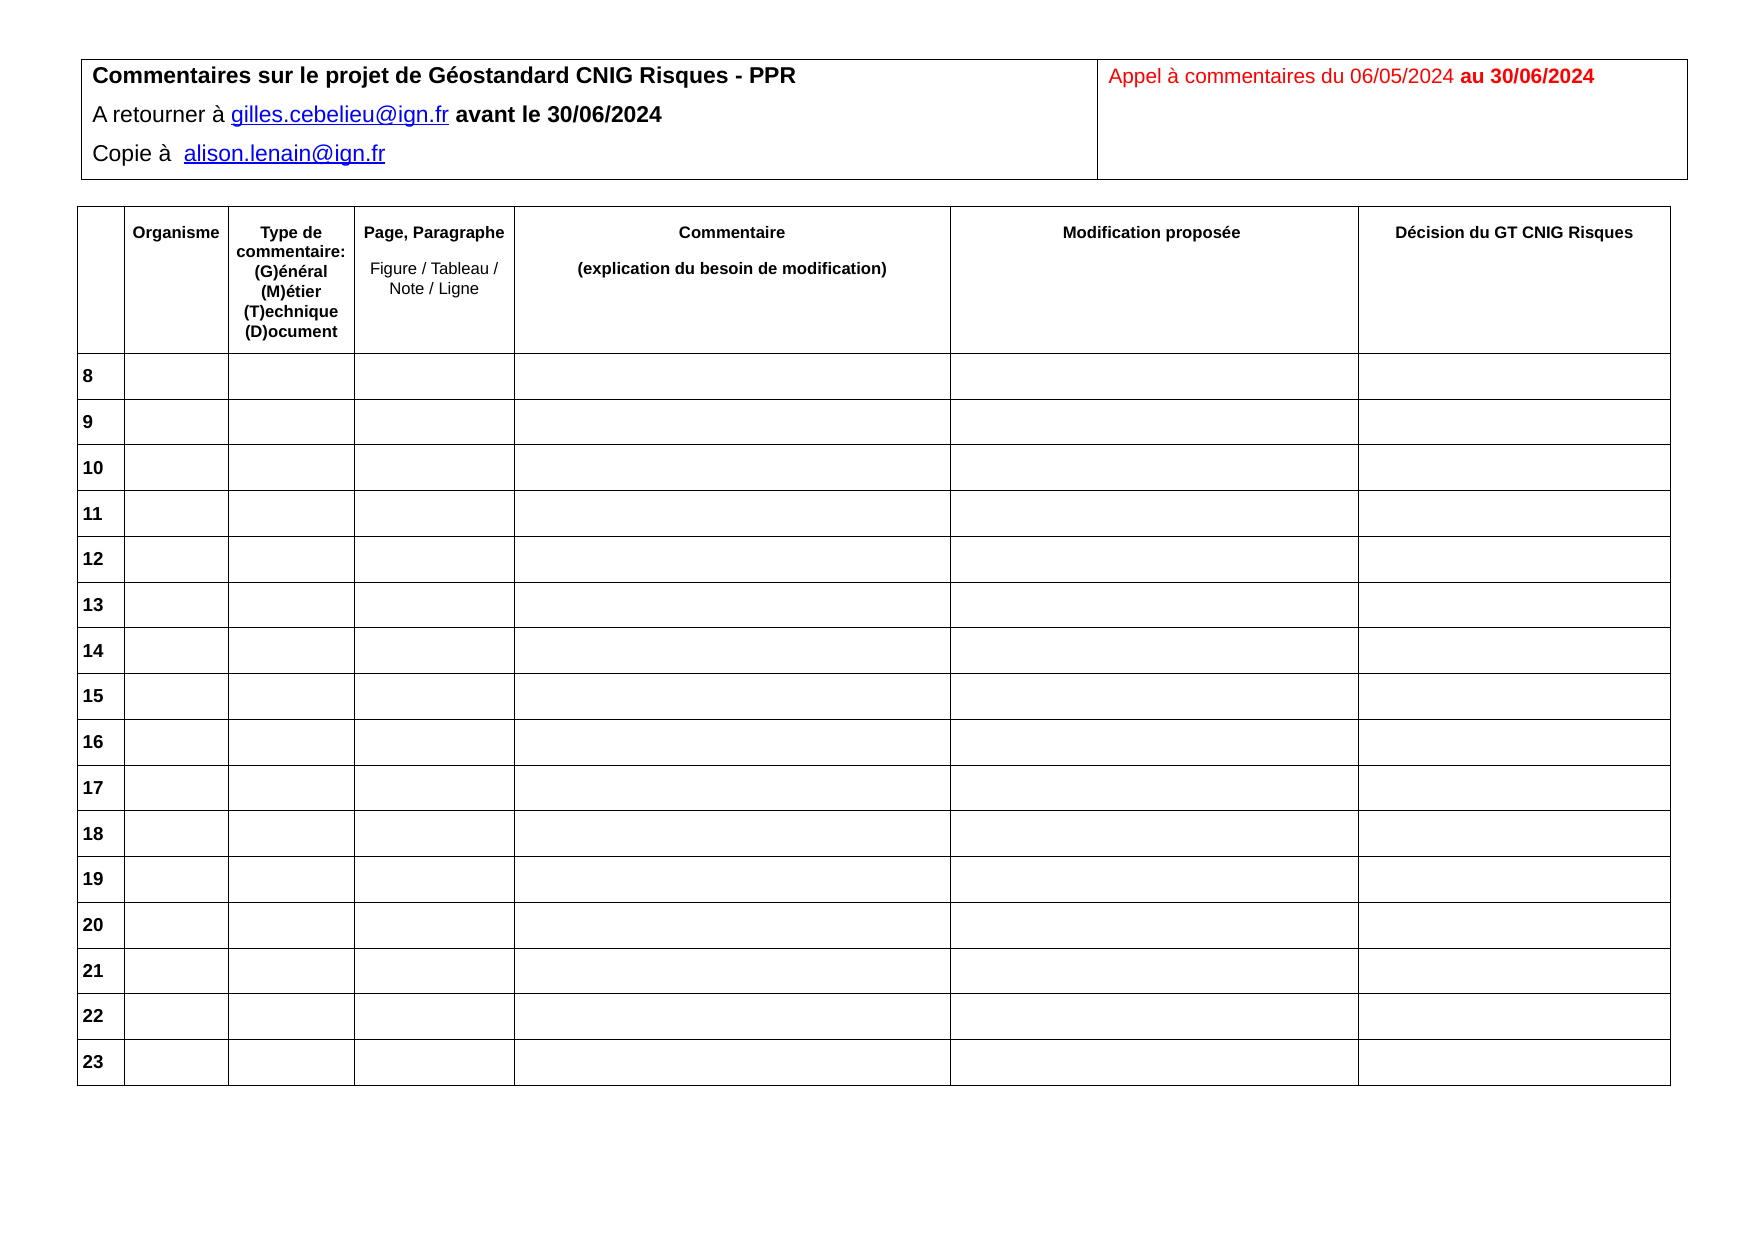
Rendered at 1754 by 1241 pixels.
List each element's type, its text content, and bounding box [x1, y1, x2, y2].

table_cell [515, 628, 950, 673]
table_cell [229, 903, 354, 947]
table_cell 9 [78, 400, 124, 444]
table_header Page, Paragraphe Figure / Tableau / Note / Ligne [355, 207, 514, 353]
table_cell [355, 354, 514, 399]
table_cell [515, 949, 950, 993]
table_header [78, 207, 124, 353]
table_cell 18 [78, 811, 124, 856]
table_header Type de commentaire:(G)énéral (M)étier (T)echnique (D)ocument [229, 207, 354, 353]
table_cell [515, 491, 950, 536]
table_cell [355, 445, 514, 490]
table_cell [125, 1040, 228, 1084]
table_cell [355, 674, 514, 719]
table_cell [125, 628, 228, 673]
table_cell [1359, 766, 1670, 810]
table_cell [355, 400, 514, 444]
table_cell [229, 628, 354, 673]
table_cell [515, 720, 950, 764]
table_cell [515, 766, 950, 810]
table_cell [515, 903, 950, 947]
table_cell [515, 811, 950, 856]
table_cell [125, 766, 228, 810]
table_cell [951, 1040, 1358, 1084]
table_cell [125, 400, 228, 444]
table_cell [515, 354, 950, 399]
table_cell [515, 445, 950, 490]
table_cell [1359, 994, 1670, 1039]
table_cell [229, 674, 354, 719]
table_cell [951, 994, 1358, 1039]
table_cell [951, 628, 1358, 673]
table_cell [355, 766, 514, 810]
table_cell [125, 537, 228, 582]
table_cell [229, 1040, 354, 1084]
table_cell [125, 583, 228, 627]
table_cell [951, 583, 1358, 627]
table_cell [125, 674, 228, 719]
table_cell [951, 857, 1358, 902]
table_cell [229, 949, 354, 993]
table_cell 10 [78, 445, 124, 490]
table_cell 14 [78, 628, 124, 673]
table_header Organisme [125, 207, 228, 353]
table_cell [951, 674, 1358, 719]
table_cell [1359, 537, 1670, 582]
table_cell [355, 1040, 514, 1084]
table_cell [951, 766, 1358, 810]
table_cell [125, 903, 228, 947]
table_cell [1359, 811, 1670, 856]
table_cell [951, 949, 1358, 993]
table_cell [229, 994, 354, 1039]
table_cell [515, 1040, 950, 1084]
table_cell [951, 400, 1358, 444]
table_cell 23 [78, 1040, 124, 1084]
table_cell [951, 537, 1358, 582]
table_cell [1359, 720, 1670, 764]
table_cell [355, 583, 514, 627]
table_cell [515, 994, 950, 1039]
table_cell [1359, 1040, 1670, 1084]
table_cell [355, 994, 514, 1039]
table_cell [951, 811, 1358, 856]
table_cell 19 [78, 857, 124, 902]
table_header Commentaire (explication du besoin de modification) [515, 207, 950, 353]
table_cell 12 [78, 537, 124, 582]
table_cell [1359, 949, 1670, 993]
table_cell 13 [78, 583, 124, 627]
table_cell 20 [78, 903, 124, 947]
table_cell 11 [78, 491, 124, 536]
table_cell [1359, 674, 1670, 719]
table_cell [125, 994, 228, 1039]
table_cell [229, 400, 354, 444]
table_cell [951, 903, 1358, 947]
table_cell [355, 811, 514, 856]
table_cell [355, 949, 514, 993]
table_cell [229, 766, 354, 810]
table_cell [355, 903, 514, 947]
table_cell [355, 720, 514, 764]
table_cell [125, 354, 228, 399]
table_cell [1359, 903, 1670, 947]
table_cell [355, 857, 514, 902]
table_cell [1359, 445, 1670, 490]
table_cell [229, 720, 354, 764]
table_cell [355, 628, 514, 673]
table_cell [515, 583, 950, 627]
table_cell [355, 537, 514, 582]
table_cell [125, 949, 228, 993]
table_cell [229, 354, 354, 399]
table_cell [125, 491, 228, 536]
table_cell [125, 445, 228, 490]
table_cell [951, 354, 1358, 399]
table_cell [515, 400, 950, 444]
table_cell [515, 674, 950, 719]
table_cell [951, 491, 1358, 536]
table_cell [1359, 491, 1670, 536]
table_cell [515, 857, 950, 902]
table_cell 22 [78, 994, 124, 1039]
table_cell [125, 720, 228, 764]
table_cell [951, 720, 1358, 764]
table_cell [125, 811, 228, 856]
table_cell 16 [78, 720, 124, 764]
table_cell 15 [78, 674, 124, 719]
table_cell [951, 445, 1358, 490]
table_cell [125, 857, 228, 902]
table_cell [229, 857, 354, 902]
table_cell 21 [78, 949, 124, 993]
table_cell [1359, 857, 1670, 902]
table_header Modification proposée [951, 207, 1358, 353]
table_cell [1359, 354, 1670, 399]
table_cell [355, 491, 514, 536]
table_cell [229, 537, 354, 582]
table_cell [229, 445, 354, 490]
table_cell [515, 537, 950, 582]
table_cell [229, 811, 354, 856]
table_cell [229, 491, 354, 536]
table_cell 17 [78, 766, 124, 810]
table_cell [1359, 400, 1670, 444]
table_cell [1359, 628, 1670, 673]
table_cell [229, 583, 354, 627]
table_cell 8 [78, 354, 124, 399]
table_header Décision du GT CNIG Risques [1359, 207, 1670, 353]
table_cell [1359, 583, 1670, 627]
